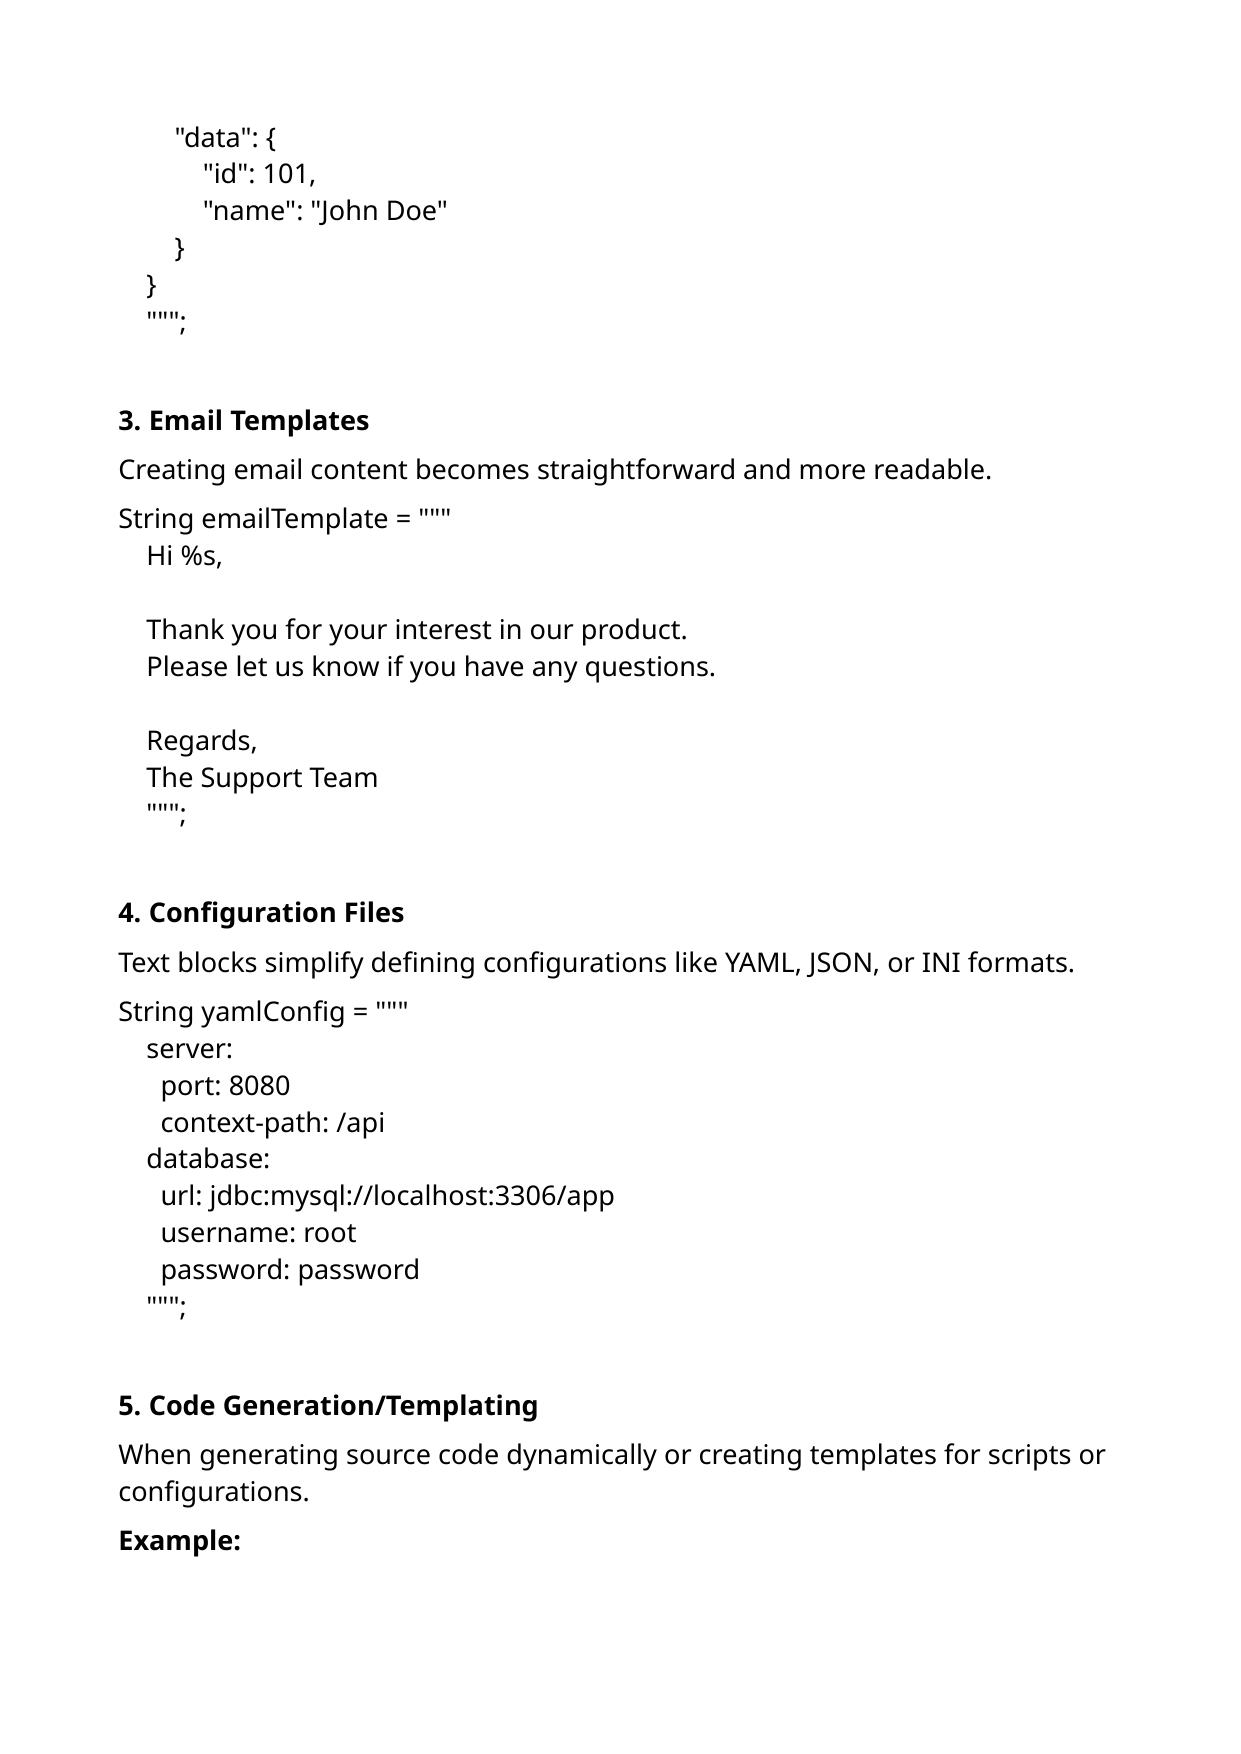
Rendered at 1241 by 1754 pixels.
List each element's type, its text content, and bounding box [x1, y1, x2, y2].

text Thank you for your interest in our product. [118, 611, 1122, 647]
text """; [118, 795, 1122, 832]
text """; [118, 302, 1122, 339]
text When generating source code dynamically or creating templates for scripts or configurations. [118, 1436, 1122, 1509]
subtitle 3. Email Templates [118, 401, 1122, 438]
text Hi %s, [118, 537, 1122, 574]
text Please let us know if you have any questions. [118, 647, 1122, 684]
text String yamlConfig = """ [118, 992, 1122, 1029]
text database: [118, 1140, 1122, 1177]
text url: jdbc:mysql://localhost:3306/app [118, 1177, 1122, 1214]
text } [118, 229, 1122, 266]
text Example: [118, 1522, 1122, 1559]
text server: [118, 1029, 1122, 1066]
subtitle 5. Code Generation/Templating [118, 1386, 1122, 1423]
text String emailTemplate = """ [118, 500, 1122, 537]
text port: 8080 [118, 1066, 1122, 1103]
text context-path: /api [118, 1103, 1122, 1140]
text Creating email content becomes straightforward and more readable. [118, 451, 1122, 487]
subtitle 4. Configuration Files [118, 894, 1122, 931]
text password: password [118, 1251, 1122, 1287]
text Text blocks simplify defining configurations like YAML, JSON, or INI formats. [118, 943, 1122, 980]
text """; [118, 1287, 1122, 1324]
text "data": { [118, 118, 1122, 155]
text } [118, 266, 1122, 302]
text The Support Team [118, 758, 1122, 795]
text Regards, [118, 721, 1122, 758]
text "name": "John Doe" [118, 192, 1122, 229]
text username: root [118, 1214, 1122, 1251]
text "id": 101, [118, 155, 1122, 192]
